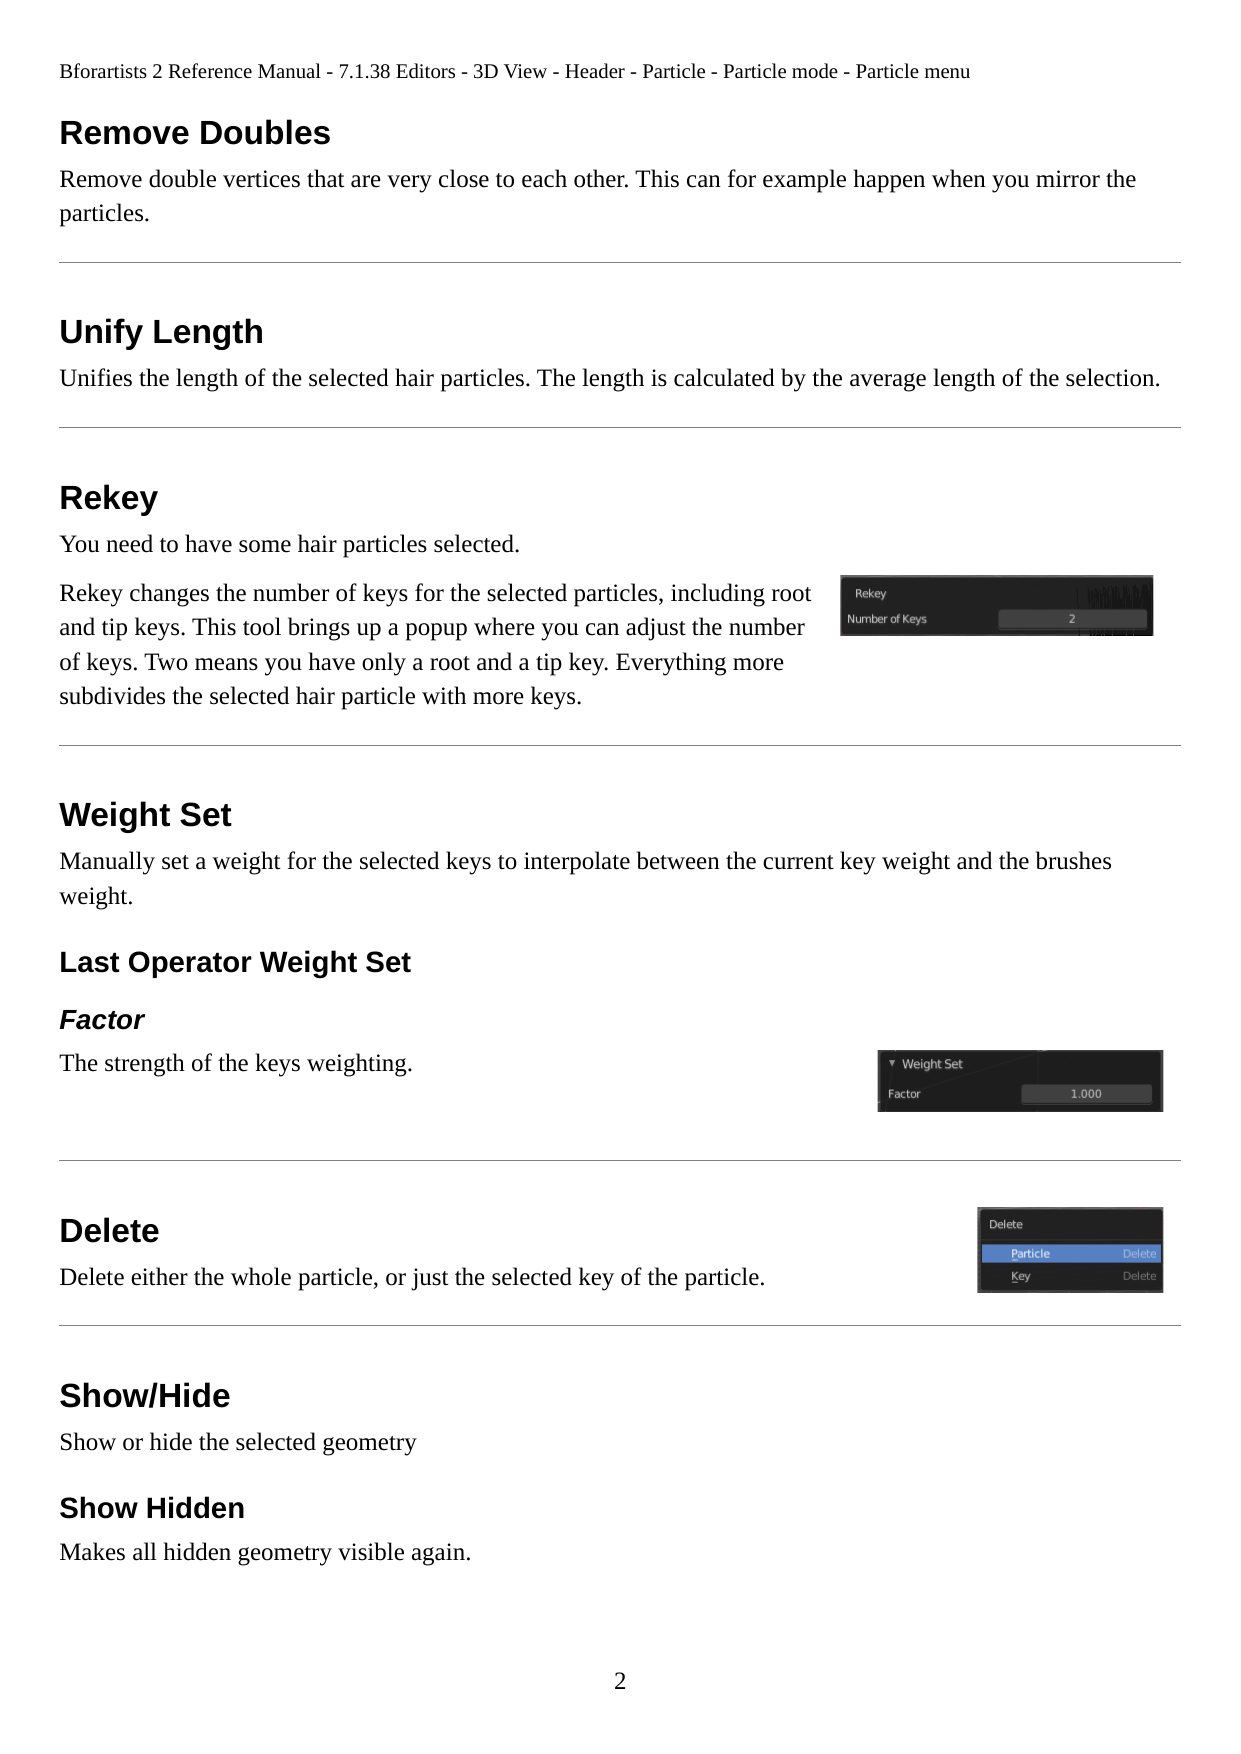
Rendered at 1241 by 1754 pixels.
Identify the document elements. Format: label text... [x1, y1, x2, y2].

subtitle Show/Hide [59, 1376, 1181, 1414]
picture [977, 1207, 1164, 1293]
picture [840, 575, 1154, 636]
text Rekey changes the number of keys for the selected particles, including root and tip keys. This tool brings up a popup where you can adjust the number of keys. Two means you have only a root and a tip key. Everything more subdivides the selected hair particle with more keys. [59, 578, 1181, 710]
subtitle Last Operator Weight Set [59, 944, 1181, 978]
text The strength of the keys weighting. [59, 1048, 1181, 1076]
text Show or hide the selected geometry [59, 1427, 1181, 1456]
subtitle Weight Set [59, 795, 1181, 834]
picture [877, 1050, 1164, 1112]
subtitle Delete [59, 1211, 977, 1249]
subtitle Rekey [59, 477, 1181, 516]
subtitle Factor [59, 1003, 1181, 1035]
subtitle [1164, 1211, 1181, 1249]
text Delete either the whole particle, or just the selected key of the particle. [59, 1262, 977, 1291]
text Remove double vertices that are very close to each other. This can for example happen when you mirror the particles. [59, 164, 1181, 227]
text You need to have some hair particles selected. [59, 529, 1181, 557]
text Manually set a weight for the selected keys to interpolate between the current key weight and the brushes weight. [59, 846, 1181, 909]
text Makes all hidden geometry visible again. [59, 1537, 1181, 1566]
subtitle Remove Doubles [59, 113, 1181, 151]
subtitle Show Hidden [59, 1491, 1181, 1524]
subtitle Unify Length [59, 312, 1181, 351]
text Unifies the length of the selected hair particles. The length is calculated by the average length of the selection. [59, 363, 1181, 392]
